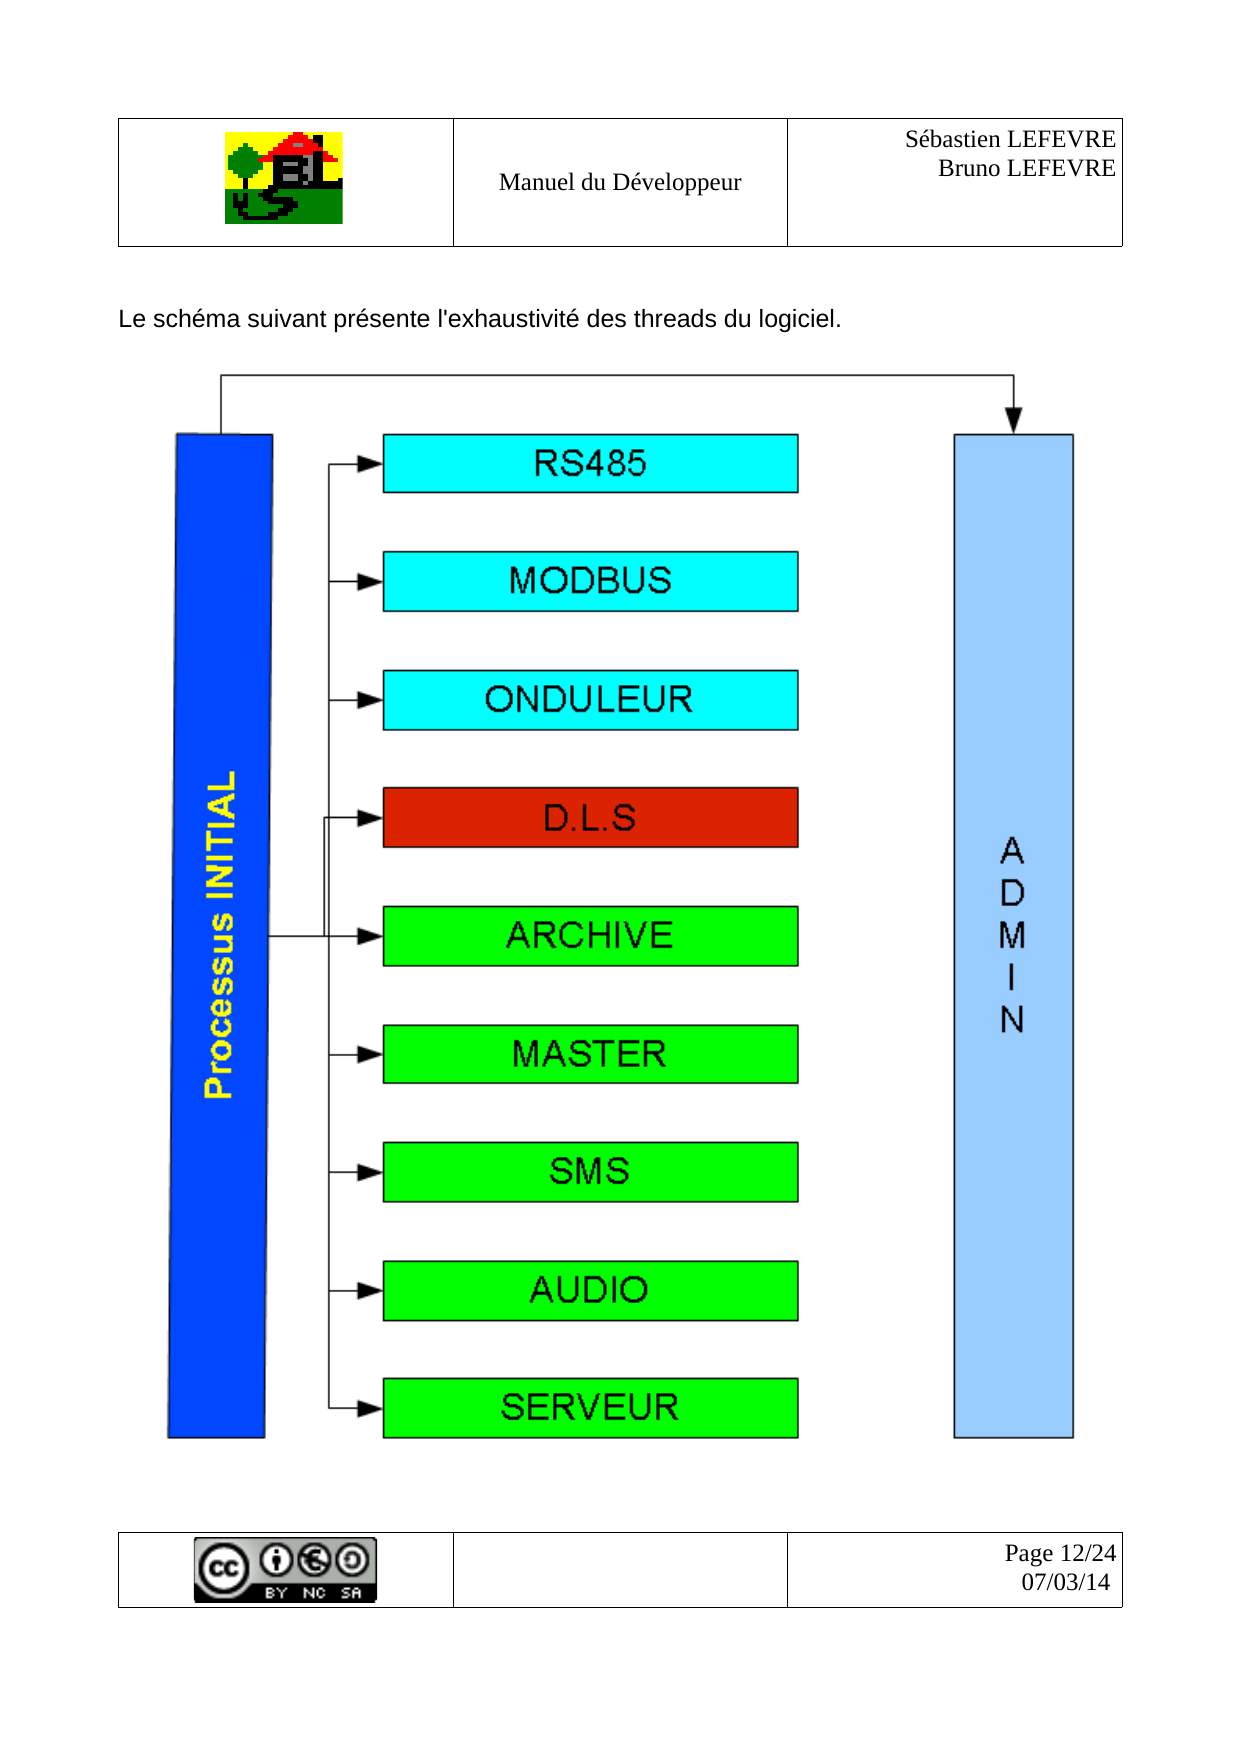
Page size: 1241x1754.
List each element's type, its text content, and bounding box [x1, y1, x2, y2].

picture [193, 1537, 378, 1603]
picture [147, 345, 1093, 1467]
text Le schéma suivant présente l'exhaustivité des threads du logiciel. [118, 304, 1122, 333]
picture [225, 132, 343, 224]
